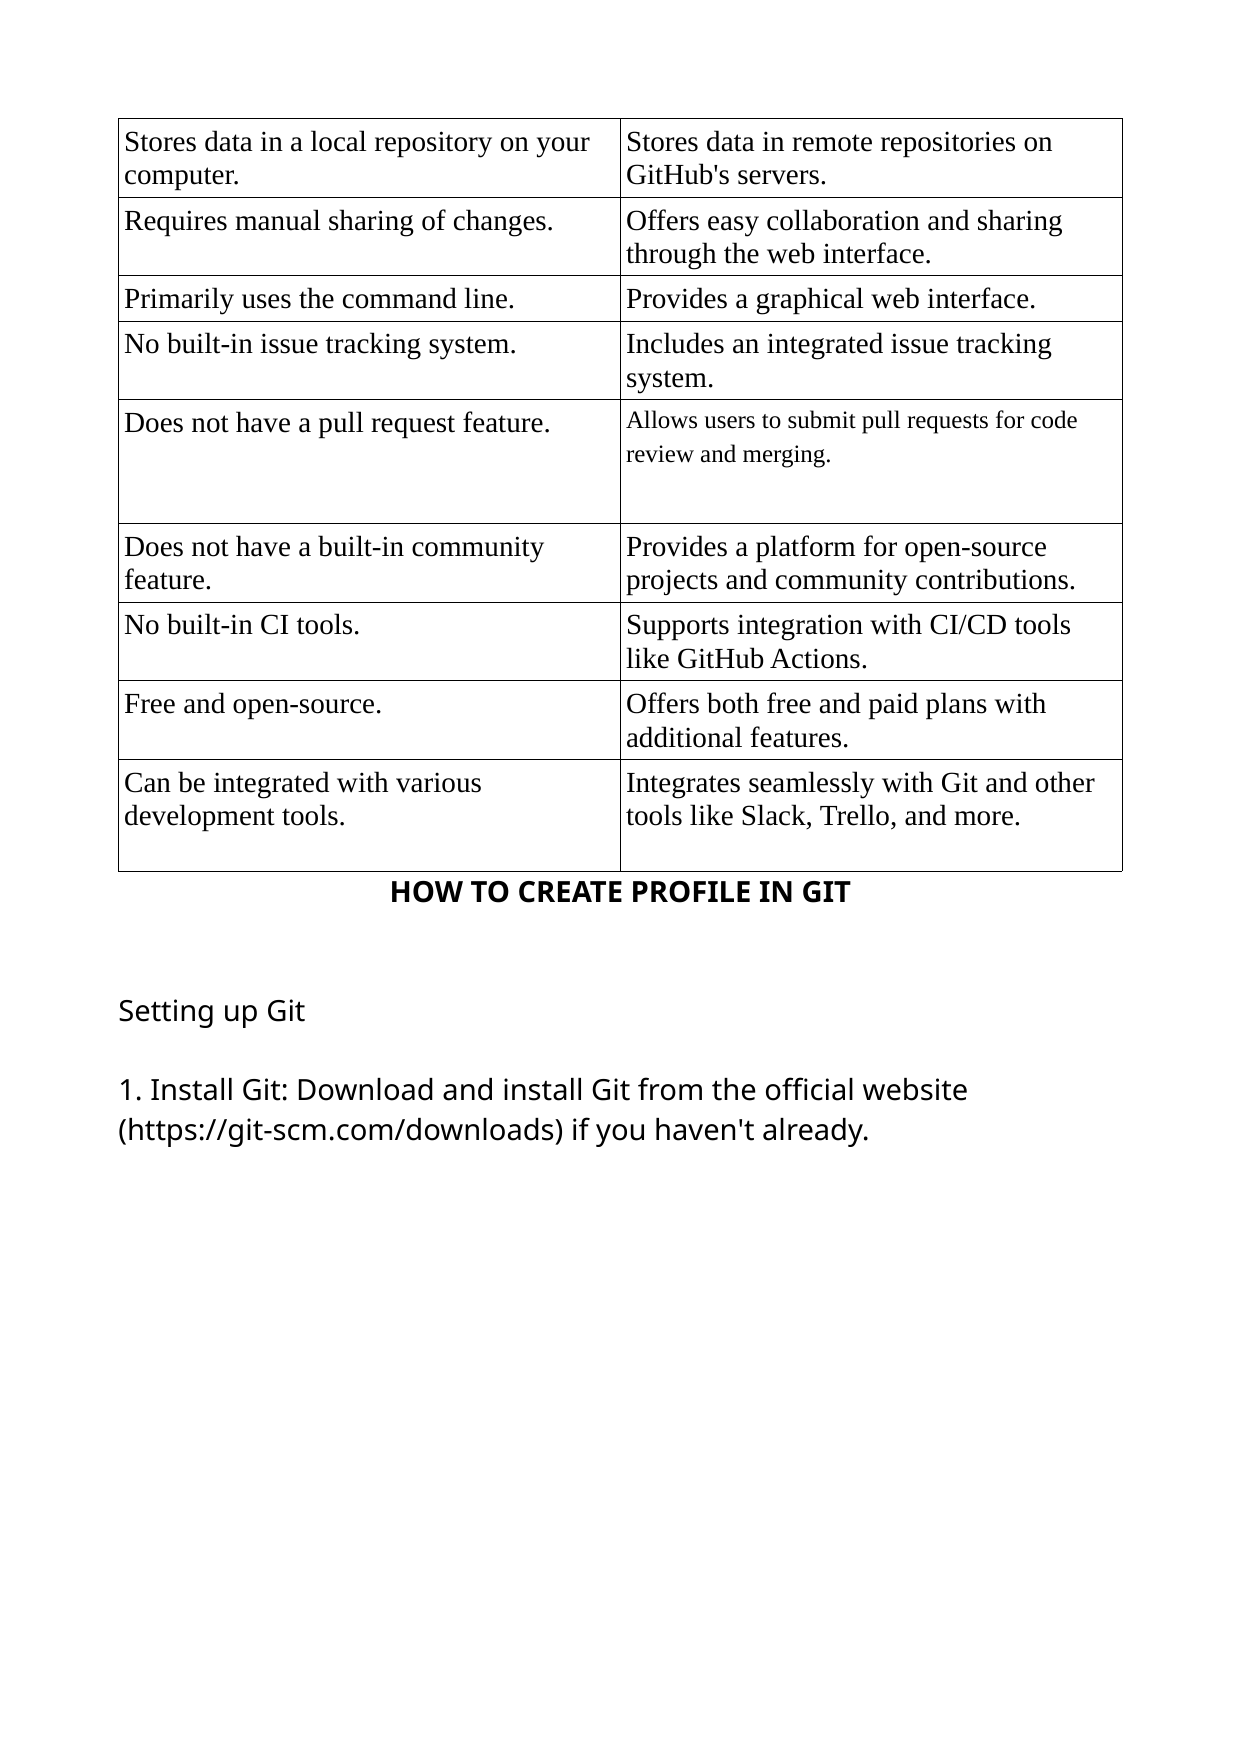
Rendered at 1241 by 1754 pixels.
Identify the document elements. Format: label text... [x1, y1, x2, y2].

table_cell Stores data in remote repositories on GitHub's servers. [621, 119, 1122, 197]
table_cell Requires manual sharing of changes. [119, 198, 620, 275]
table_cell Offers easy collaboration and sharing through the web interface. [621, 198, 1122, 275]
table_cell Supports integration with CI/CD tools like GitHub Actions. [621, 603, 1122, 680]
table_cell Provides a platform for open-source projects and community contributions. [621, 524, 1122, 602]
table_cell Provides a graphical web interface. [621, 276, 1122, 321]
table_cell Stores data in a local repository on your computer. [119, 119, 620, 197]
table_cell Integrates seamlessly with Git and other tools like Slack, Trello, and more. [621, 760, 1122, 871]
table_cell Includes an integrated issue tracking system. [621, 322, 1122, 399]
table_cell Allows users to submit pull requests for code review and merging. [621, 400, 1122, 523]
table_cell Free and open-source. [119, 681, 620, 759]
table_cell Offers both free and paid plans with additional features. [621, 681, 1122, 759]
text HOW TO CREATE PROFILE IN GIT [118, 872, 1122, 911]
table_cell Can be integrated with various development tools. [119, 760, 620, 871]
table_cell No built-in issue tracking system. [119, 322, 620, 399]
table_cell Does not have a pull request feature. [119, 400, 620, 523]
table_cell No built-in CI tools. [119, 603, 620, 680]
text 1. Install Git: Download and install Git from the official website (https://git-scm.com/downloads) if you haven't already. [118, 1070, 1122, 1149]
table_cell Primarily uses the command line. [119, 276, 620, 321]
text Setting up Git [118, 990, 1122, 1030]
table_cell Does not have a built-in community feature. [119, 524, 620, 602]
